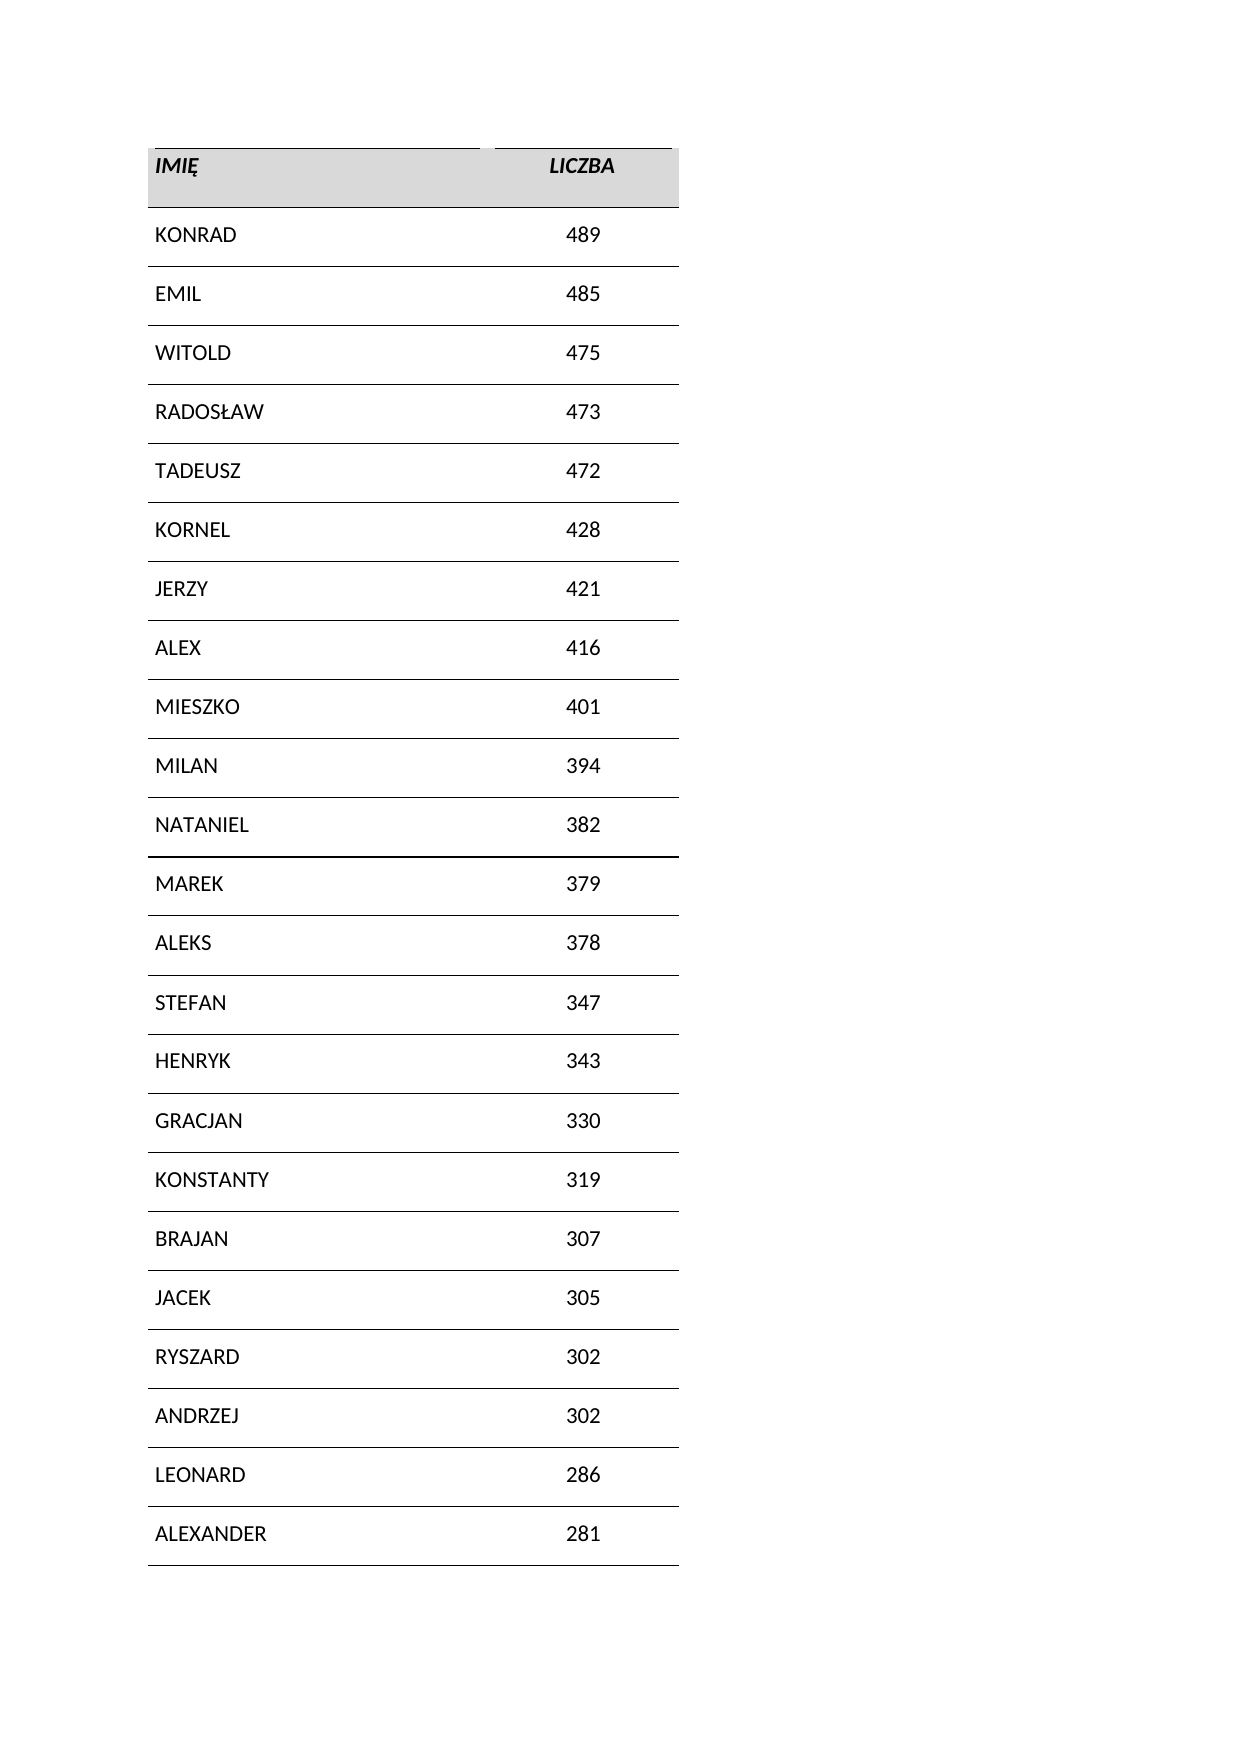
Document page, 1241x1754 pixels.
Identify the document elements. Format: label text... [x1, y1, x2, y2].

table_cell NATANIEL [148, 798, 487, 856]
table_cell TADEUSZ [148, 444, 487, 502]
table_cell 473 [487, 385, 679, 443]
table_cell 379 [487, 858, 679, 915]
table_cell JERZY [148, 562, 487, 620]
table_cell WITOLD [148, 326, 487, 384]
table_cell 347 [487, 976, 679, 1033]
table_cell GRACJAN [148, 1094, 487, 1152]
table_cell ALEX [148, 621, 487, 679]
table_cell 343 [487, 1035, 679, 1093]
table_cell 319 [487, 1153, 679, 1211]
table_cell 485 [487, 267, 679, 325]
table_cell 281 [487, 1507, 679, 1565]
table_cell 382 [487, 798, 679, 856]
table_cell 472 [487, 444, 679, 502]
table_cell 428 [487, 503, 679, 561]
table_cell 307 [487, 1212, 679, 1270]
table_cell 416 [487, 621, 679, 679]
table_cell RYSZARD [148, 1330, 487, 1388]
table_cell KONRAD [148, 208, 487, 266]
table_cell 489 [487, 208, 679, 266]
table_cell MIESZKO [148, 680, 487, 738]
table_cell HENRYK [148, 1035, 487, 1093]
table_cell 302 [487, 1330, 679, 1388]
table_cell RADOSŁAW [148, 385, 487, 443]
table_cell ALEKS [148, 916, 487, 974]
table_cell JACEK [148, 1271, 487, 1329]
table_cell KONSTANTY [148, 1153, 487, 1211]
table_cell ALEXANDER [148, 1507, 487, 1565]
table_header LICZBA [487, 148, 679, 207]
table_cell 394 [487, 739, 679, 797]
table_cell MAREK [148, 858, 487, 915]
table_cell STEFAN [148, 976, 487, 1033]
table_cell KORNEL [148, 503, 487, 561]
table_cell 401 [487, 680, 679, 738]
table_cell 378 [487, 916, 679, 974]
table_cell 302 [487, 1389, 679, 1447]
table_cell ANDRZEJ [148, 1389, 487, 1447]
table_cell 330 [487, 1094, 679, 1152]
table_cell 475 [487, 326, 679, 384]
table_cell 421 [487, 562, 679, 620]
table_cell BRAJAN [148, 1212, 487, 1270]
table_cell MILAN [148, 739, 487, 797]
table_cell 305 [487, 1271, 679, 1329]
table_cell 286 [487, 1448, 679, 1506]
table_cell EMIL [148, 267, 487, 325]
table_cell LEONARD [148, 1448, 487, 1506]
table_header IMIĘ [148, 148, 487, 207]
